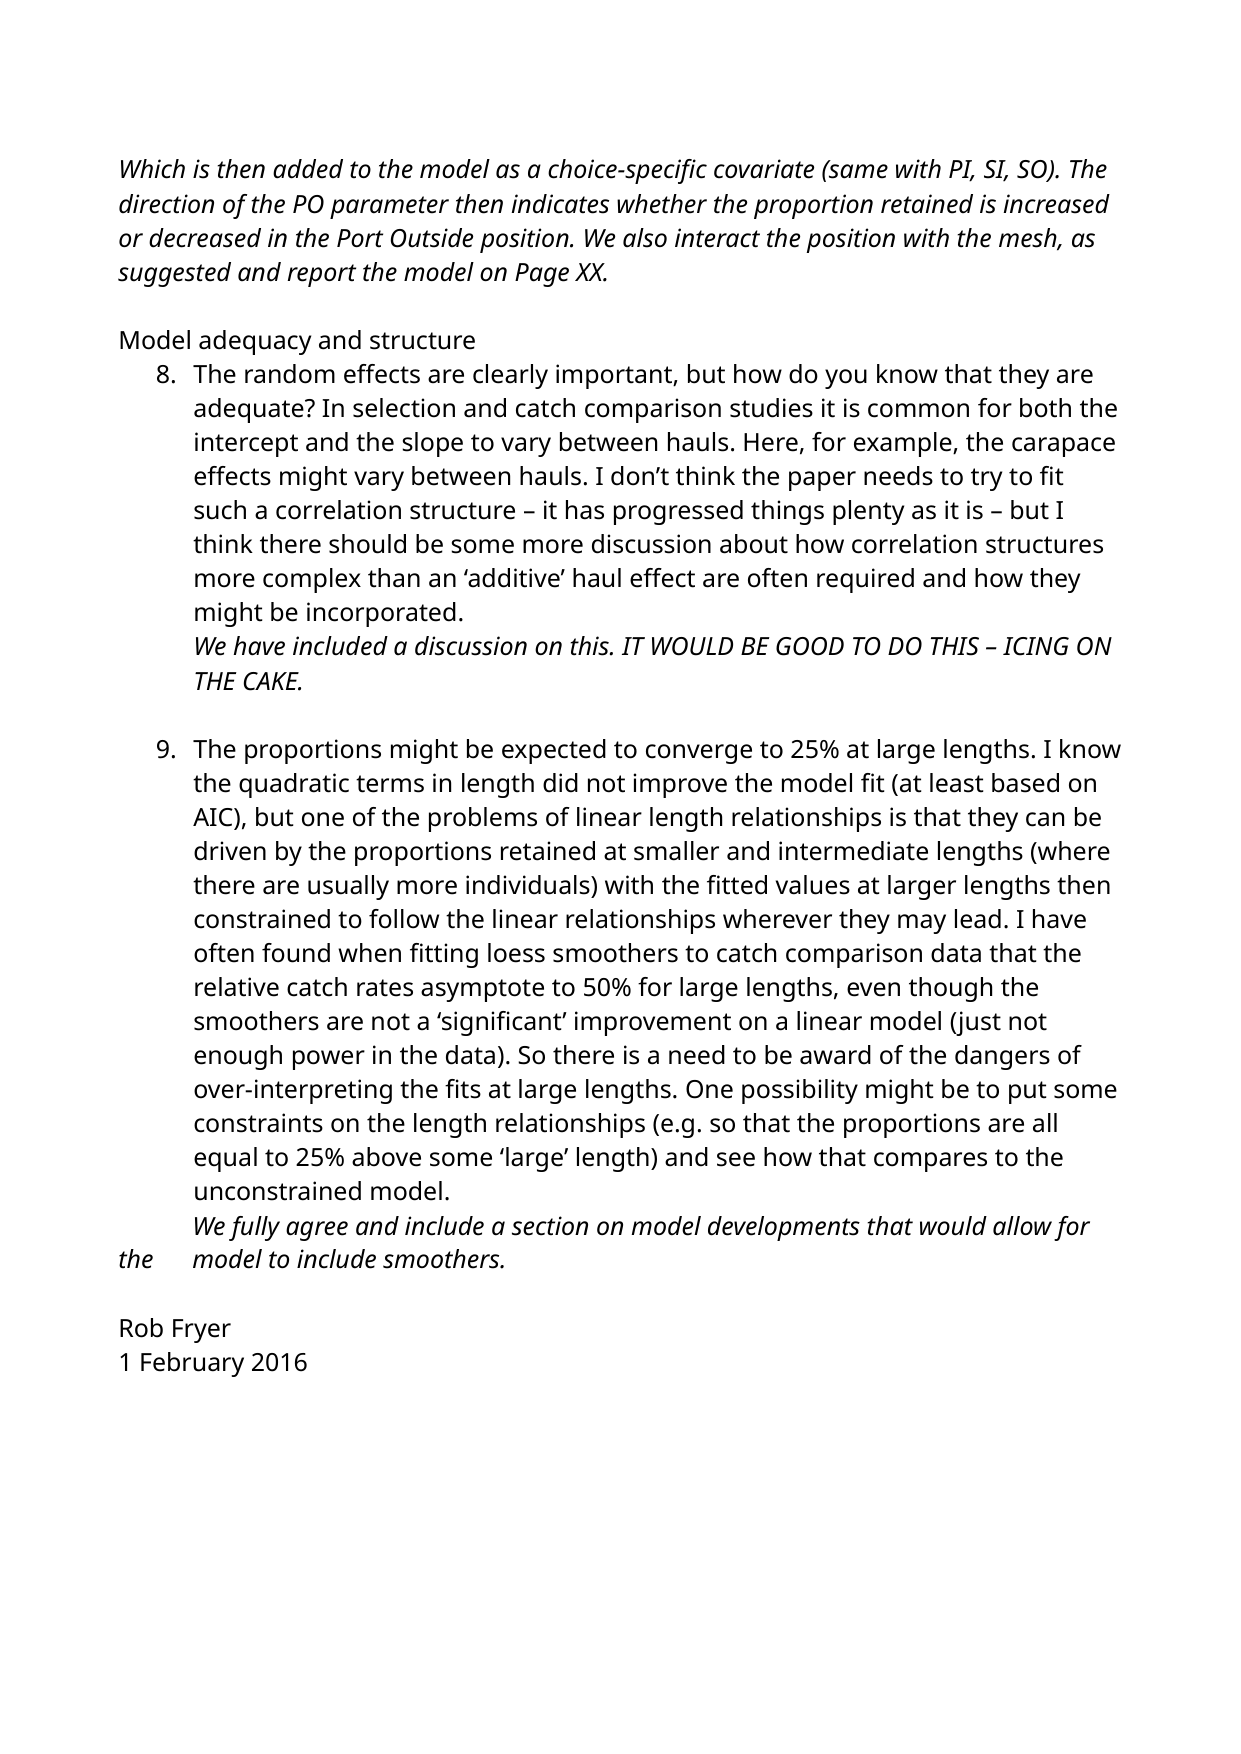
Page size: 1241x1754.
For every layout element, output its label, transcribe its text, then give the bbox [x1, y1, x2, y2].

list We have included a discussion on this. IT WOULD BE GOOD TO DO THIS – ICING ON THE CAKE. [156, 629, 1122, 697]
list The random effects are clearly important, but how do you know that they are adequate? In selection and catch comparison studies it is common for both the intercept and the slope to vary between hauls. Here, for example, the carapace effects might vary between hauls. I don’t think the paper needs to try to fit such a correlation structure – it has progressed things plenty as it is – but I think there should be some more discussion about how correlation structures more complex than an ‘additive’ haul effect are often required and how they might be incorporated. [156, 357, 1122, 629]
list The proportions might be expected to converge to 25% at large lengths. I know the quadratic terms in length did not improve the model fit (at least based on AIC), but one of the problems of linear length relationships is that they can be driven by the proportions retained at smaller and intermediate lengths (where there are usually more individuals) with the fitted values at larger lengths then constrained to follow the linear relationships wherever they may lead. I have often found when fitting loess smoothers to catch comparison data that the relative catch rates asymptote to 50% for large lengths, even though the smoothers are not a ‘significant’ improvement on a linear model (just not enough power in the data). So there is a need to be award of the dangers of over-interpreting the fits at large lengths. One possibility might be to put some constraints on the length relationships (e.g. so that the proportions are all equal to 25% above some ‘large’ length) and see how that compares to the unconstrained model. [156, 731, 1122, 1208]
text 1 February 2016 [118, 1344, 1122, 1378]
text Model adequacy and structure [118, 322, 1122, 357]
text Which is then added to the model as a choice-specific covariate (same with PI, SI, SO). The direction of the PO parameter then indicates whether the proportion retained is increased or decreased in the Port Outside position. We also interact the position with the mesh, as suggested and report the model on Page XX. [118, 152, 1122, 288]
text We fully agree and include a section on model developments that would allow for the model to include smoothers. [118, 1208, 1122, 1276]
text Rob Fryer [118, 1310, 1122, 1344]
